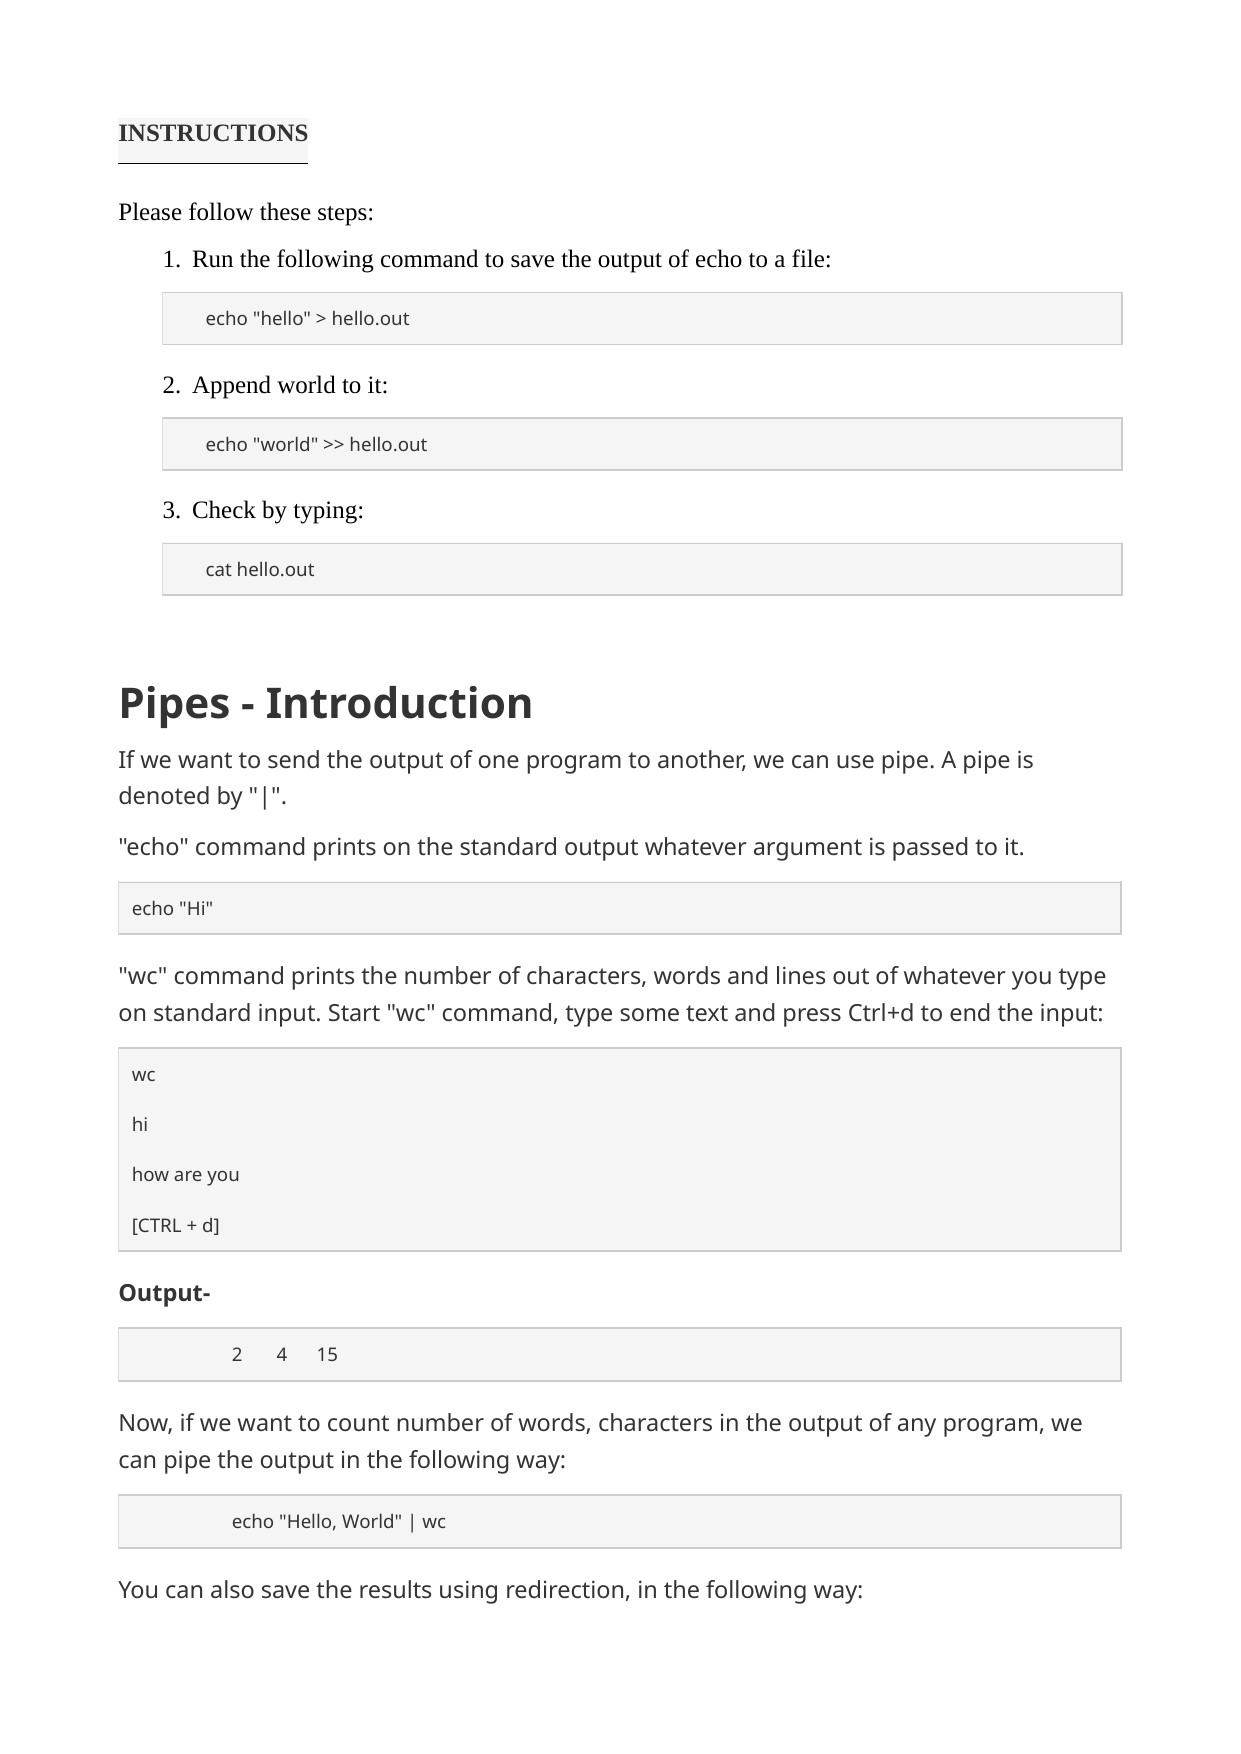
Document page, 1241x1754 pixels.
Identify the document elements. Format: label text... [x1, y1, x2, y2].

text 2 4 15 [119, 1329, 1120, 1380]
text echo "Hi" [119, 883, 1120, 933]
list Run the following command to save the output of echo to a file: [162, 244, 1123, 273]
text You can also save the results using redirection, in the following way: [118, 1574, 1122, 1606]
text how are you [119, 1148, 1120, 1187]
text INSTRUCTIONS [118, 118, 1123, 163]
text [CTRL + d] [119, 1198, 1120, 1250]
list Check by typing: [162, 495, 1123, 524]
text Output- [118, 1276, 1122, 1308]
subtitle Pipes - Introduction [118, 673, 1122, 730]
text "echo" command prints on the standard output whatever argument is passed to it. [118, 831, 1122, 862]
list echo "world" >> hello.out [163, 419, 1121, 469]
text If we want to send the output of one program to another, we can use pipe. A pipe is denoted by "|". [118, 743, 1122, 812]
list Append world to it: [162, 370, 1123, 399]
text Please follow these steps: [118, 197, 1123, 226]
text hi [119, 1097, 1120, 1137]
list echo "hello" > hello.out [163, 293, 1121, 344]
text echo "Hello, World" | wc [119, 1496, 1120, 1547]
list cat hello.out [163, 544, 1121, 594]
text Now, if we want to count number of words, characters in the output of any program, we can pipe the output in the following way: [118, 1407, 1122, 1475]
text wc [119, 1049, 1120, 1087]
text "wc" command prints the number of characters, words and lines out of whatever you type on standard input. Start "wc" command, type some text and press Ctrl+d to end the input: [118, 960, 1122, 1028]
